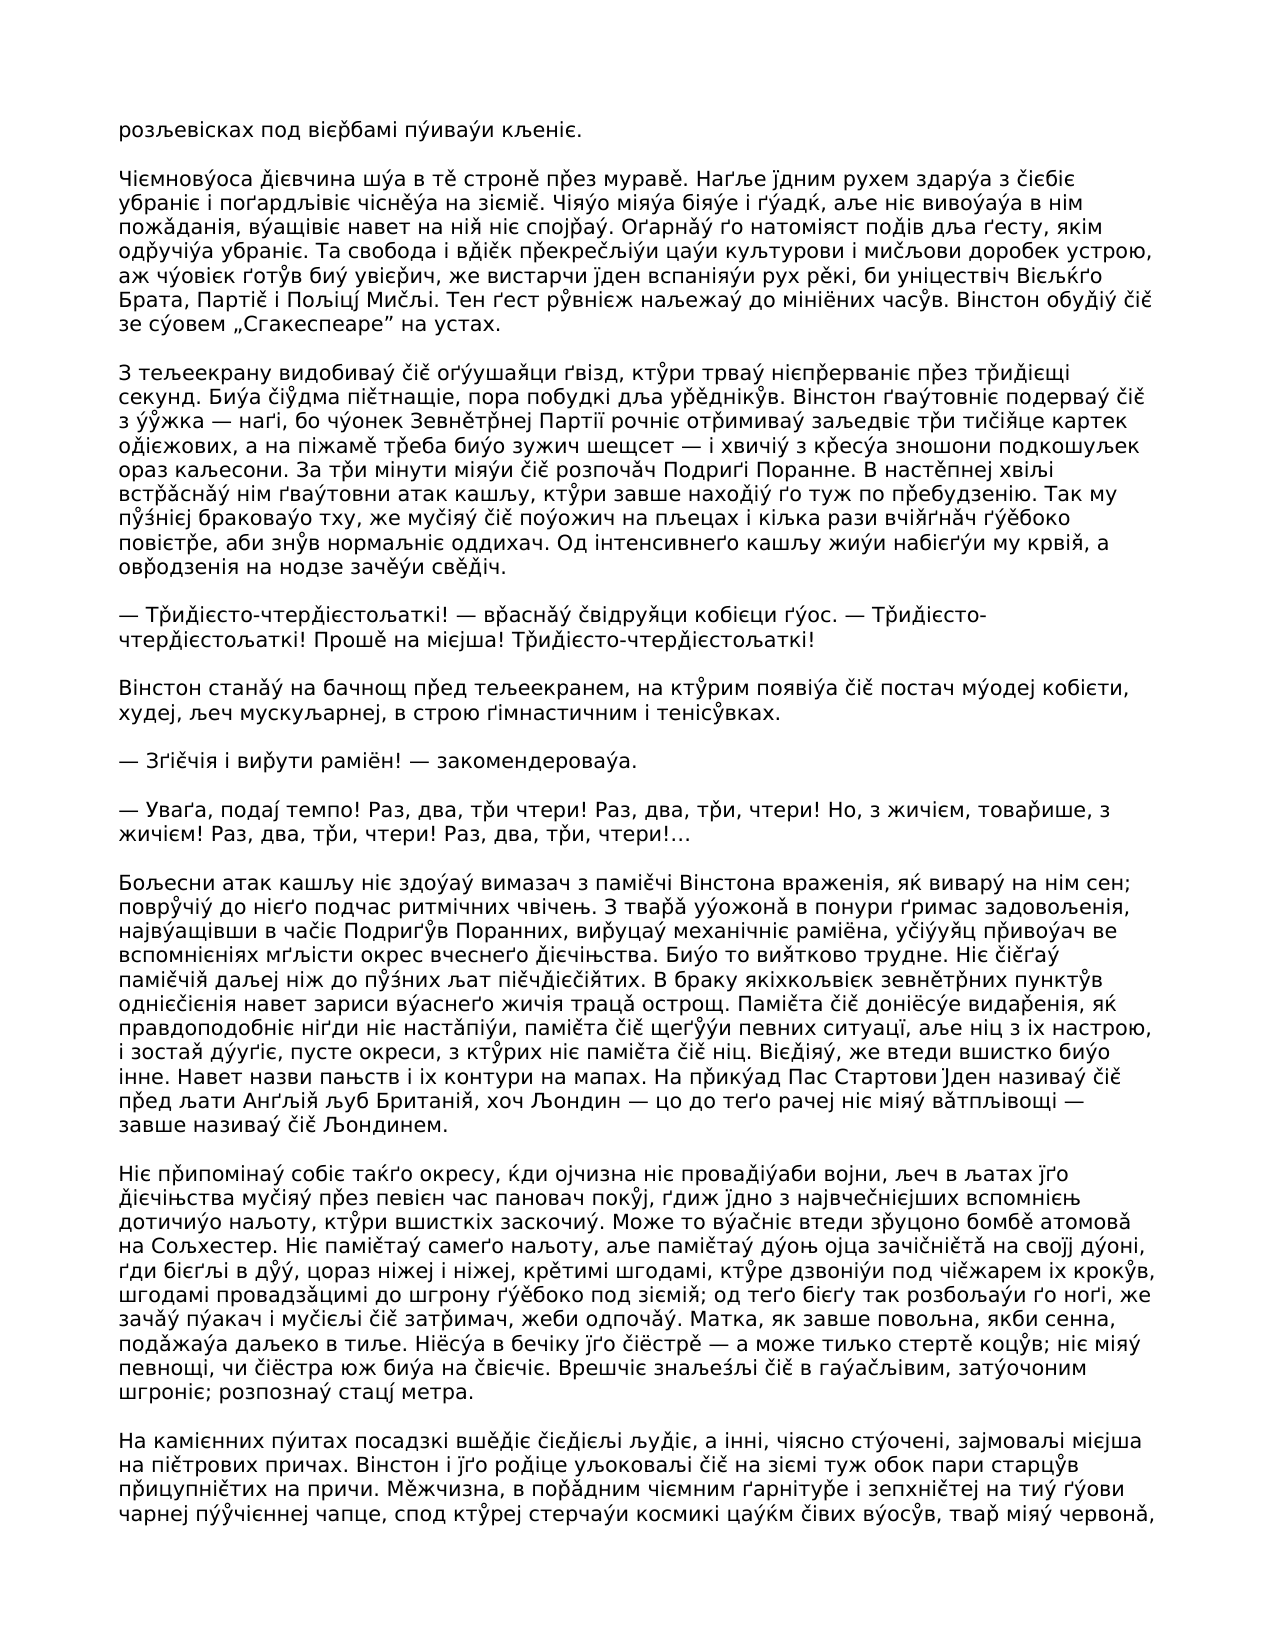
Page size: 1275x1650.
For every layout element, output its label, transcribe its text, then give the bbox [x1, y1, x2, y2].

text З тељеекрану видобивау́ с̌іє̌ оґу́ушая̌ци ґвізд, кту̊ри трвау́ нієпр̌ерваніє пр̌ез тр̌ид̌ієщі секунд. Биу́а с̌іу̊дма піє̌тнащіе, пора побудкі дља ур̌е̌дніку̊в. Вінстон ґвау́товніє подервау́ с̌іє̌ з у́у̊жка — наґі, бо чу́онек Зевне̌тр̌неј Партії рочніє отр̌имивау́ заљедвіє тр̌и тис̌ія̌це картек од̌ієжових, а на піжаме̌ тр̌еба биу́о зужич шещсет — і хвичіу́ з кр̌есу́а зношони подкошуљек ораз каљесони. За тр̌и мінути міяу́и с̌іє̌ розпоча̌ч Подриґі Поранне. В насте̌пнеј хвіљі встр̌а̌сна̌у́ нім ґвау́товни атак кашљу, кту̊ри завше наход̌іу́ ґо туж по пр̌ебудзенію. Так му пу̊з́нієј браковау́о тху, же мус̌іяу́ с̌іє̌ поу́ожич на пљецах і кіљка рази вчія̌ґна̌ч ґу́е̌боко повієтр̌е, аби зну̊в нормаљніє оддихач. Од інтенсивнеґо кашљу жиу́и набієґу́и му крвія̌, а овр̌одзенія на нодзе заче̌у́и све̌д̌іч. [118, 361, 1157, 579]
text — Зґіє̌чія і вир̌ути раміён! — закомендеровау́а. [118, 749, 1157, 773]
text Бољесни атак кашљу ніє здоу́ау́ вимазач з паміє̌чі Вінстона враженія, яќ вивару́ на нім сен; повру̊чіу́ до нієґо подчас ритмічних чвічењ. З твар̌а̌ уу́ожона̌ в понури ґримас задовољенія, најву́ащівши в час̌іє Подриґу̊в Поранних, вир̌уцау́ механічніє раміёна, ус̌іу́уя̌ц пр̌ивоу́ач ве вспомнієніях мґљісти окрес вчеснеґо д̌ієчіњства. Биу́о то вия̌тково трудне. Ніє с̌іє̌ґау́ паміє̌чія̌ даљеј ніж до пу̊з́них љат піє̌чд̌ієс̌ія̌тих. В браку якіхкољвієк зевне̌тр̌них пункту̊в однієс̌ієнія навет зариси ву́аснеґо жичія траца̌ острощ. Паміє̌та с̌іє̌ доніёсу́е видар̌енія, яќ правдоподобніє ніґди ніє наста̌піу́и, паміє̌та с̌іє̌ щеґу̊у́и певних ситуацї, аље ніц з іх настрою, і зостая̌ ду́уґіє, пусте окреси, з кту̊рих ніє паміє̌та с̌іє̌ ніц. Вієд̌іяу́, же втеди вшистко биу́о інне. Навет назви пањств і іх контури на мапах. На пр̌ику́ад Пас Стартови Ј̈ден називау́ с̌іє̌ пр̌ед љати Анґљія̌ љуб Британія̌, хоч Љондин — цо до теґо рачеј ніє міяу́ ва̌тпљівощі — завше називау́ с̌іє̌ Љондинем. [118, 871, 1157, 1137]
text Вінстон стана̌у́ на бачнощ пр̌ед тељеекранем, на кту̊рим появіу́а с̌іє̌ постач му́одеј кобієти, худеј, љеч мускуљарнеј, в строю ґімнастичним і тенісу̊вках. [118, 676, 1157, 725]
text розљевісках под вієр̌бамі пу́ивау́и кљеніє. [118, 118, 1157, 142]
text Чіємнову́оса д̌ієвчина шу́а в те̌ строне̌ пр̌ез мураве̌. Наґље ȷ̈дним рухем здару́а з с̌ієбіє убраніє і поґардљівіє чісне̌у́а на зієміє̌. Чіяу́о міяу́а біяу́е і ґу́адќ, аље ніє вивоу́ау́а в нім пожа̌данія, ву́ащівіє навет на нія̌ ніє спојр̌ау́. Оґарна̌у́ ґо натоміяст под̌ів дља ґесту, якім одр̌учіу́а убраніє. Та свобода і вд̌іє̌к пр̌екрес̌љіу́и цау́и куљтурови і мис̌љови доробек устрою, аж чу́овієк ґоту̊в биу́ увієр̌ич, же вистарчи ȷ̈ден вспаніяу́и рух ре̌кі, би уніцествіч Вієљќґо Брата, Партіє̌ і Пољіцȷ́ Мис̌љі. Тен ґест ру̊внієж наљежау́ до мініёних часу̊в. Вінстон обуд̌іу́ с̌іє̌ зе су́овем „Сгакеспеаре” на устах. [118, 167, 1157, 337]
text Ніє пр̌ипомінау́ собіє таќґо окресу, ќди ојчизна ніє провад̌іу́аби војни, љеч в љатах ȷ̈ґо д̌ієчіњства мус̌іяу́ пр̌ез певієн час пановач поку̊ј, ґдиж ȷ̈дно з највчес̌нієјших вспомнієњ дотичиу́о наљоту, кту̊ри вшисткіх заскочиу́. Може то ву́ас̌ніє втеди зр̌уцоно бомбе̌ атомова̌ на Cољхестер. Ніє паміє̌тау́ самеґо наљоту, аље паміє̌тау́ ду́оњ ојца зачіс̌ніє̌та̌ на своȷ̈ј ду́оні, ґди бієґљі в ду̊у́, цораз ніжеј і ніжеј, кре̌тимі шгодамі, кту̊ре дзвоніу́и под чіє̌жарем іх кроку̊в, шгодамі провадза̌цимі до шгрону ґу́е̌боко под зіємія̌; од теґо бієґу так розбољау́и ґо ноґі, же зача̌у́ пу́акач і мус̌ієљі с̌іє̌ затр̌имач, жеби одпоча̌у́. Матка, як завше повољна, якби сенна, пода̌жау́а даљеко в тиље. Ніёсу́а в бечіку ȷ̈ґо с̌іёстре̌ — а може тиљко стерте̌ коцу̊в; ніє міяу́ певнощі, чи с̌іёстра юж биу́а на с̌вієчіє. Врешчіє знаљез́љі с̌іє̌ в гау́ас̌љівим, зату́очоним шгроніє; розпознау́ стацȷ́ метра. [118, 1162, 1157, 1404]
text — Тр̌ид̌ієсто-чтерд̌ієстољаткі! — вр̌асна̌у́ с̌відруя̌ци кобієци ґу́ос. — Тр̌ид̌ієсто-чтерд̌ієстољаткі! Проше̌ на мієјша! Тр̌ид̌ієсто-чтерд̌ієстољаткі! [118, 603, 1157, 652]
text На камієнних пу́итах посадзкі вше̌д̌іє с̌ієд̌ієљі људ̌іє, а інні, чіясно сту́очені, зајмоваљі мієјша на піє̌трових причах. Вінстон і ȷ̈ґо род̌іце уљоковаљі с̌іє̌ на зіємі туж обок пари старцу̊в пр̌ицупніє̌тих на причи. Ме̌жчизна, в пор̌а̌дним чіємним ґарнітур̌е і зепхніє̌теј на тиу́ ґу́ови чарнеј пу́у̊чієннеј чапце, спод кту̊реј стерчау́и космикі цау́ќм с̌івих ву́осу̊в, твар̌ міяу́ червона̌, [118, 1429, 1157, 1526]
text — Уваґа, подаȷ́ темпо! Раз, два, тр̌и чтери! Раз, два, тр̌и, чтери! Но, з жичієм, товар̌ише, з жичієм! Раз, два, тр̌и, чтери! Раз, два, тр̌и, чтери!… [118, 798, 1157, 846]
